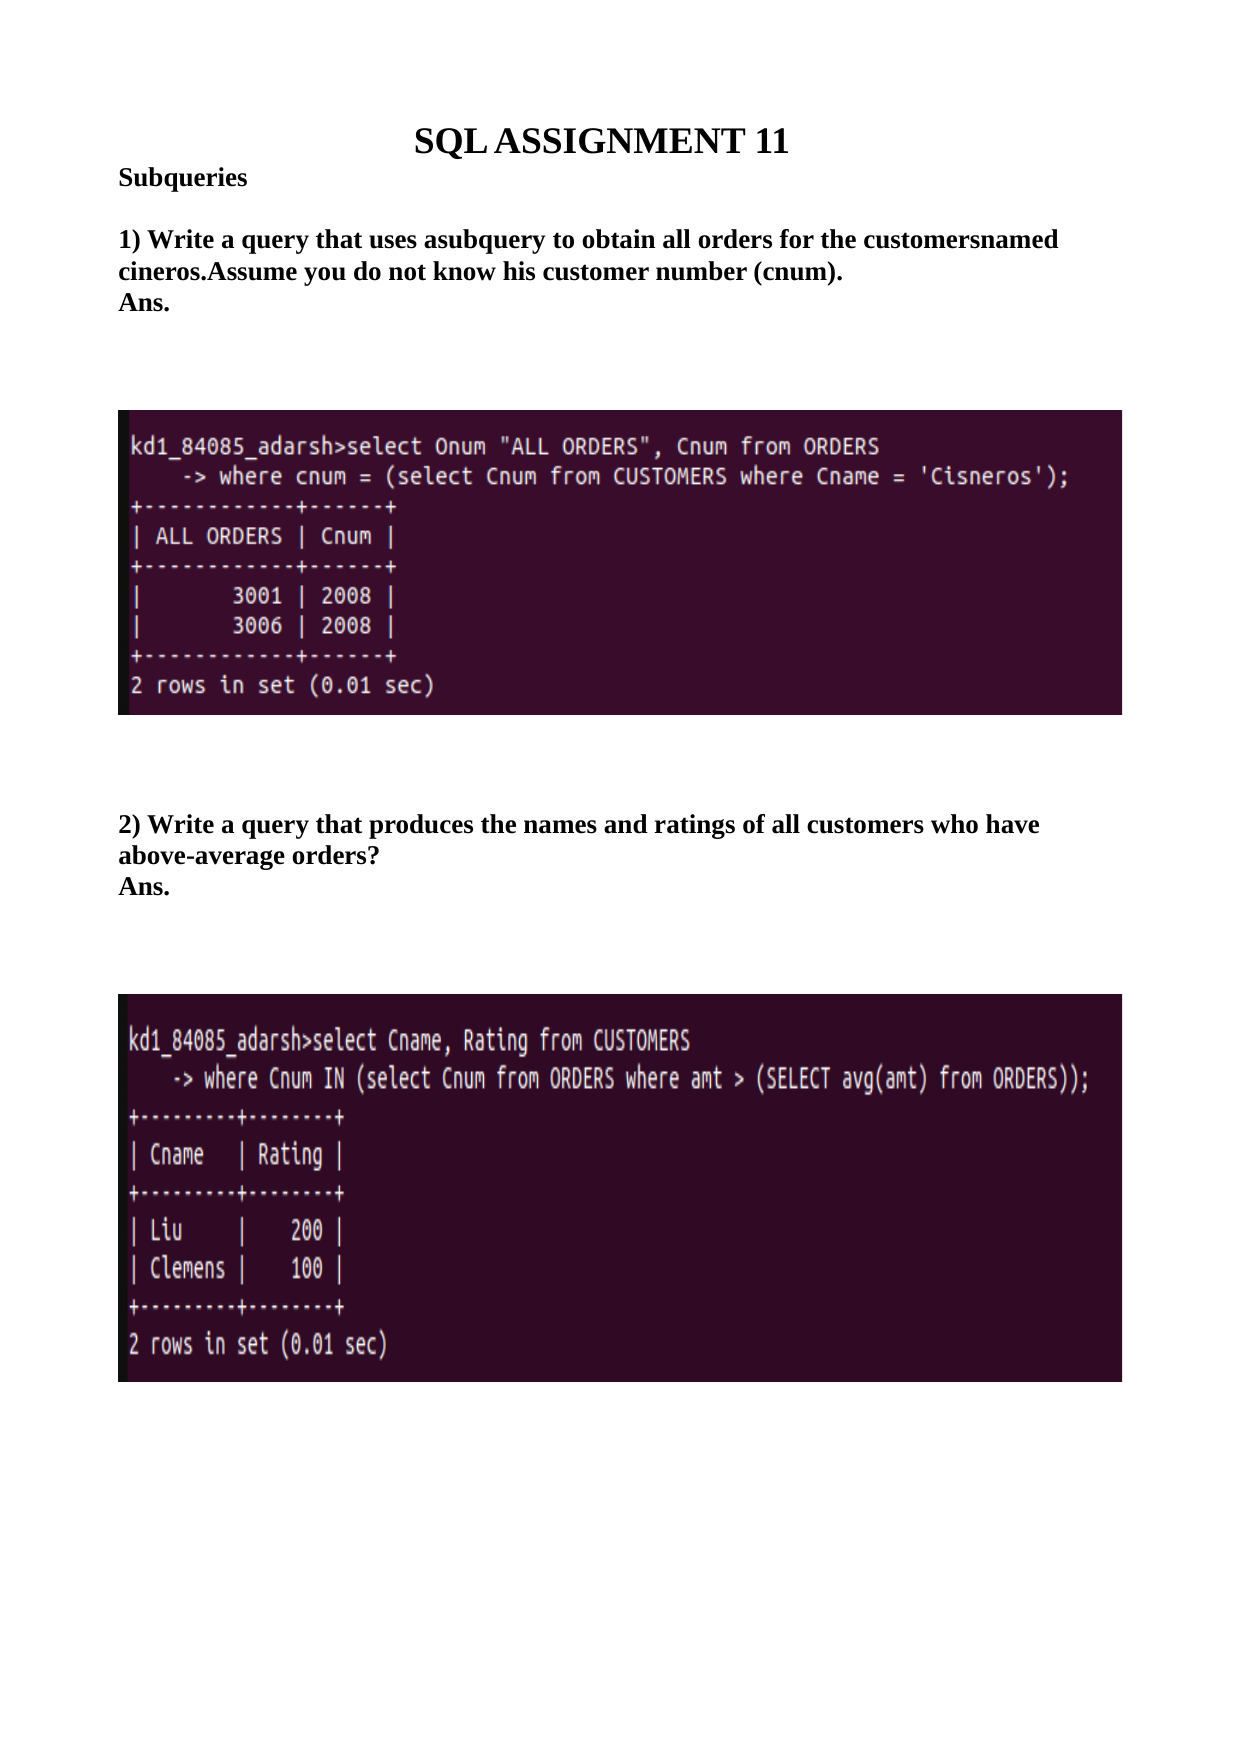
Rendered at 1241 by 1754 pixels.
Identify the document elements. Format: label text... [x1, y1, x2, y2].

text Subqueries [118, 161, 1122, 192]
text SQL ASSIGNMENT 11 [118, 118, 1122, 161]
picture [118, 410, 1123, 715]
text 2) Write a query that produces the names and ratings of all customers who have above-average orders? [118, 808, 1122, 870]
picture [118, 994, 1123, 1382]
text 1) Write a query that uses asubquery to obtain all orders for the customersnamed cineros.Assume you do not know his customer number (cnum). [118, 223, 1122, 286]
text Ans. [118, 870, 1122, 901]
text Ans. [118, 286, 1122, 317]
